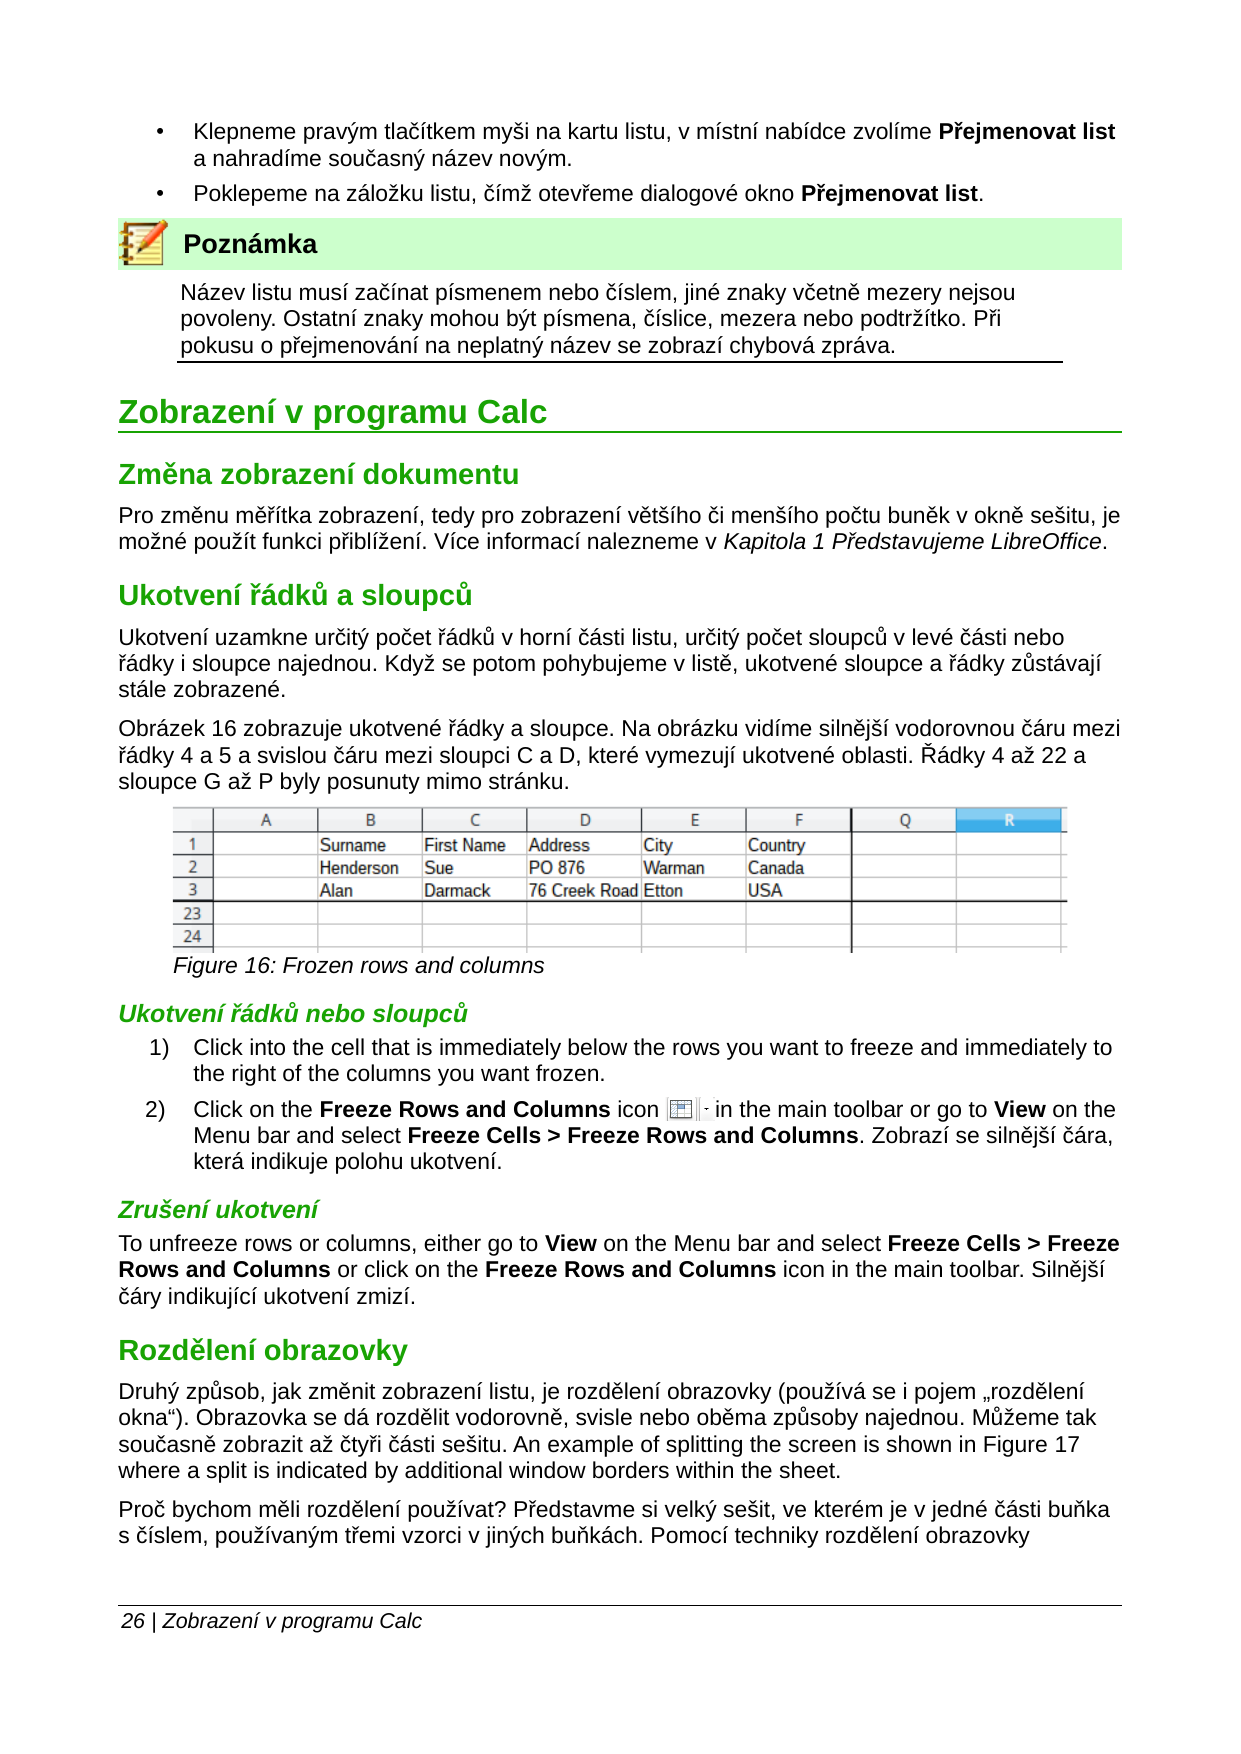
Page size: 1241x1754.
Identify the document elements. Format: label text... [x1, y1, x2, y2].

subtitle Rozdělení obrazovky [118, 1333, 1122, 1366]
picture [665, 1097, 715, 1121]
list Poklepeme na záložku listu, čímž otevřeme dialogové okno Přejmenovat list. [156, 180, 1122, 206]
list Klepneme pravým tlačítkem myši na kartu listu, v místní nabídce zvolíme Přejmenovat list a nahradíme současný název novým. [156, 118, 1122, 171]
text Proč bychom měli rozdělení používat? Představme si velký sešit, ve kterém je v jedné části buňka s číslem, používaným třemi vzorci v jiných buňkách. Pomocí techniky rozdělení obrazovky [118, 1496, 1122, 1549]
text Obrázek 16 zobrazuje ukotvené řádky a sloupce. Na obrázku vidíme silnější vodorovnou čáru mezi řádky 4 a 5 a svislou čáru mezi sloupci C a D, které vymezují ukotvené oblasti. Řádky 4 až 22 a sloupce G až P byly posunuty mimo stránku. [118, 715, 1122, 794]
text Ukotvení uzamkne určitý počet řádků v horní části listu, určitý počet sloupců v levé části nebo řádky i sloupce najednou. Když se potom pohybujeme v listě, ukotvené sloupce a řádky zůstávají stále zobrazené. [118, 624, 1122, 703]
subtitle Změna zobrazení dokumentu [118, 457, 1122, 490]
subtitle Zobrazení v programu Calc [118, 392, 1122, 431]
list Click on the Freeze Rows and Columns icon in the main toolbar or go to View on the Menu bar and select Freeze Cells > Freeze Rows and Columns. Zobrazí se silnější čára, která indikuje polohu ukotvení. [165, 1096, 1122, 1175]
text To unfreeze rows or columns, either go to View on the Menu bar and select Freeze Cells > Freeze Rows and Columns or click on the Freeze Rows and Columns icon in the main toolbar. Silnější čáry indikující ukotvení zmizí. [118, 1230, 1122, 1309]
subtitle Zrušení ukotvení [118, 1195, 1122, 1224]
text Figure 16: Frozen rows and columns [173, 953, 1067, 979]
picture [119, 218, 170, 269]
subtitle Ukotvení řádků nebo sloupců [118, 999, 1122, 1028]
picture [172, 806, 1068, 953]
subtitle Poznámka [118, 218, 1122, 270]
list Click into the cell that is immediately below the rows you want to freeze and immediately to the right of the columns you want frozen. [169, 1034, 1122, 1087]
text Druhý způsob, jak změnit zobrazení listu, je rozdělení obrazovky (používá se i pojem „rozdělení okna“). Obrazovka se dá rozdělit vodorovně, svisle nebo oběma způsoby najednou. Můžeme tak současně zobrazit až čtyři části sešitu. An example of splitting the screen is shown in Figure 17 where a split is indicated by additional window borders within the sheet. [118, 1378, 1122, 1483]
text Název listu musí začínat písmenem nebo číslem, jiné znaky včetně mezery nejsou povoleny. Ostatní znaky mohou být písmena, číslice, mezera nebo podtržítko. Při pokusu o přejmenování na neplatný název se zobrazí chybová zpráva. [177, 276, 1063, 361]
subtitle Ukotvení řádků a sloupců [118, 578, 1122, 612]
text Pro změnu měřítka zobrazení, tedy pro zobrazení většího či menšího počtu buněk v okně sešitu, je možné použít funkci přiblížení. Více informací nalezneme v Kapitola 1 Představujeme LibreOffice. [118, 502, 1122, 555]
